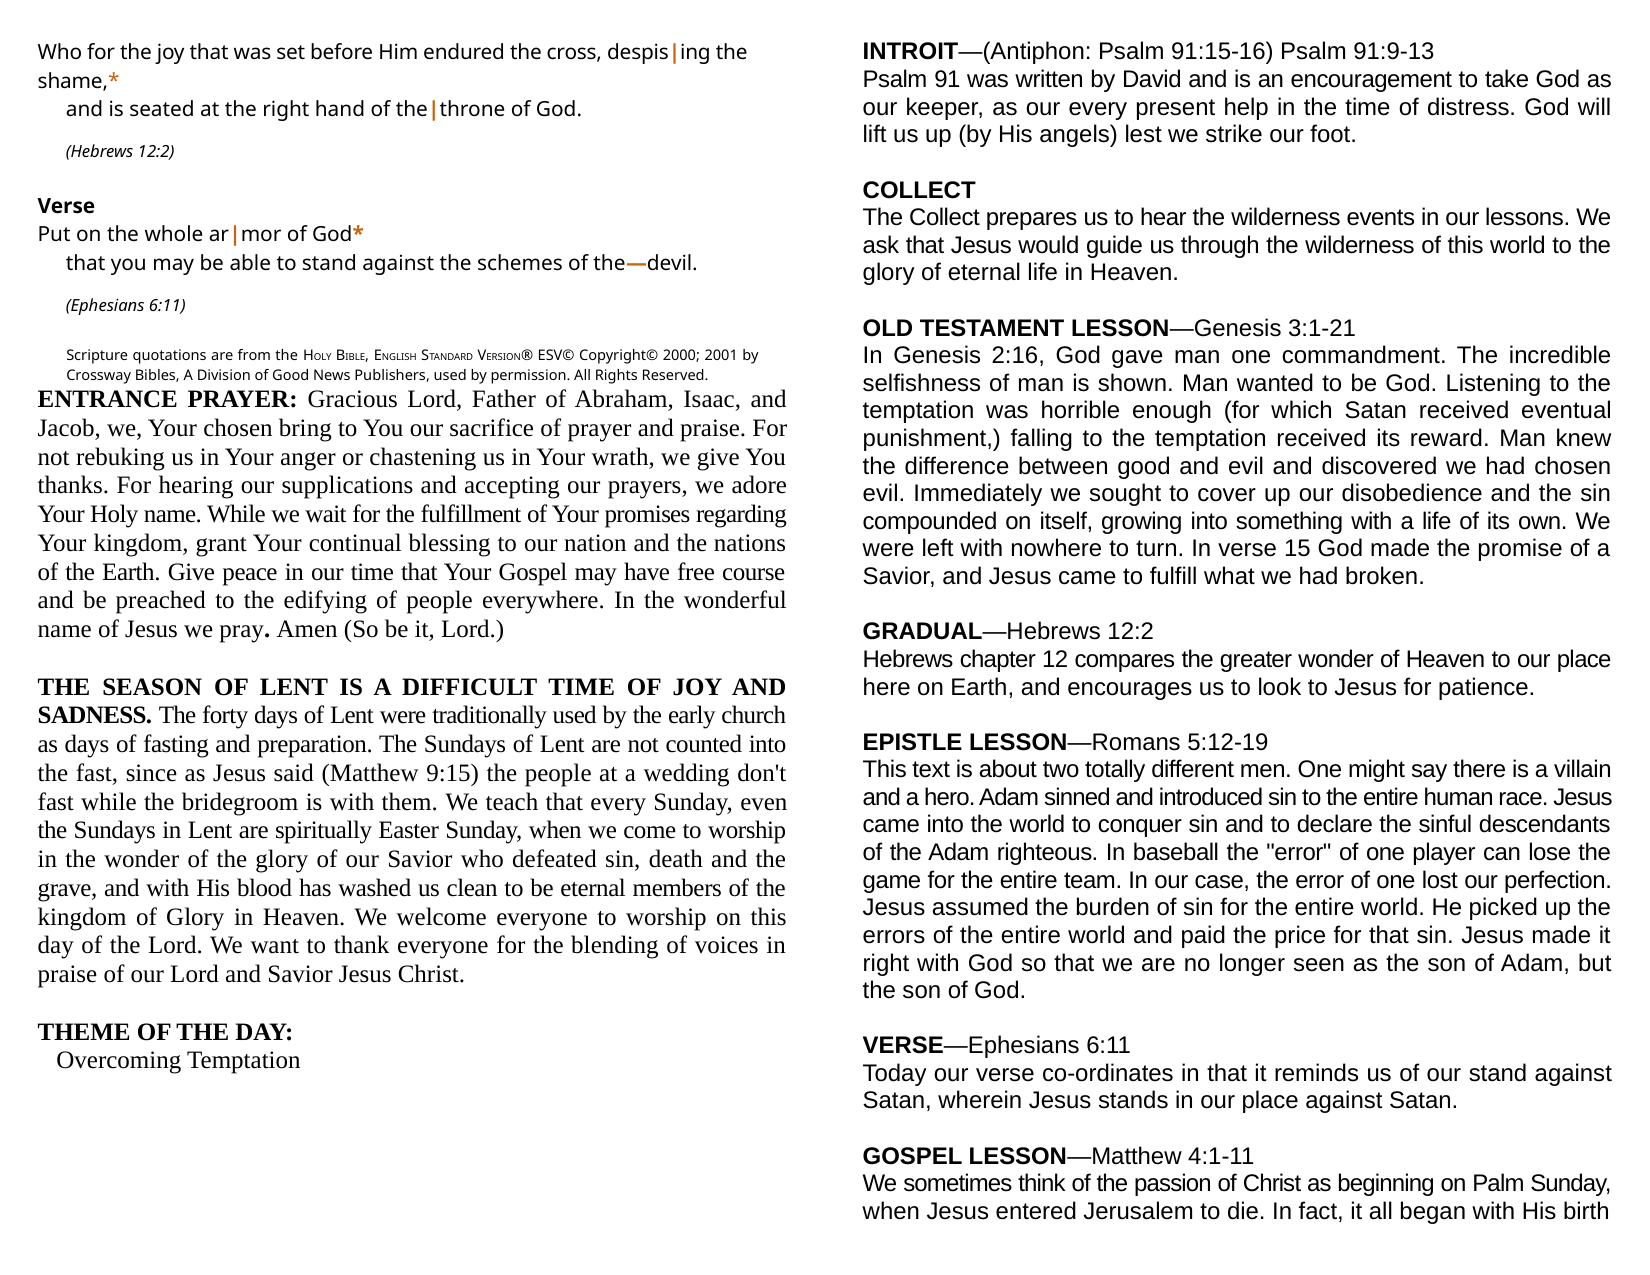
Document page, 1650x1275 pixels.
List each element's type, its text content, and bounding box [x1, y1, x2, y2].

text THEME OF THE DAY: [37, 1017, 787, 1046]
text The Collect prepares us to hear the wilderness events in our lessons. We ask that Jesus would guide us through the wilderness of this world to the glory of eternal life in Heaven. [862, 203, 1612, 286]
text In Genesis 2:16, God gave man one commandment. The incredible selfishness of man is shown. Man wanted to be God. Listening to the temptation was horrible enough (for which Satan received eventual punishment,) falling to the temptation received its reward. Man knew the difference between good and evil and discovered we had chosen evil. Immediately we sought to cover up our disobedience and the sin compounded on itself, growing into something with a life of its own. We were left with nowhere to turn. In verse 15 God made the promise of a Savior, and Jesus came to fulfill what we had broken. [862, 341, 1612, 589]
text (Hebrews 12:2) [66, 140, 787, 163]
text We sometimes think of the passion of Christ as beginning on Palm Sunday, when Jesus entered Jerusalem to die. In fact, it all began with His birth [862, 1169, 1612, 1224]
text that you may be able to stand against the schemes of the—devil. [66, 248, 787, 276]
text INTROIT—(Antiphon: Psalm 91:15-16) Psalm 91:9-13 [862, 37, 1612, 65]
text ENTRANCE PRAYER: Gracious Lord, Father of Abraham, Isaac, and Jacob, we, Your chosen bring to You our sacrifice of prayer and praise. For not rebuking us in Your anger or chastening us in Your wrath, we give You thanks. For hearing our supplications and accepting our prayers, we adore Your Holy name. While we wait for the fulfillment of Your promises regarding Your kingdom, grant Your continual blessing to our nation and the nations of the Earth. Give peace in our time that Your Gospel may have free course and be preached to the edifying of people everywhere. In the wonderful name of Jesus we pray. Amen (So be it, Lord.) [37, 384, 787, 643]
text VERSE—Ephesians 6:11 [862, 1031, 1612, 1059]
text Hebrews chapter 12 compares the greater wonder of Heaven to our place here on Earth, and encourages us to look to Jesus for patience. [862, 645, 1612, 700]
text (Ephesians 6:11) [66, 293, 787, 316]
text Scripture quotations are from the Holy Bible, English Standard Version® ESV© Copyright© 2000; 2001 by Crossway Bibles, A Division of Good News Publishers, used by permission. All Rights Reserved. [66, 344, 759, 384]
text THE SEASON OF LENT IS A DIFFICULT TIME OF JOY AND SADNESS. The forty days of Lent were traditionally used by the early church as days of fasting and preparation. The Sundays of Lent are not counted into the fast, since as Jesus said (Matthew 9:15) the people at a wedding don't fast while the bridegroom is with them. We teach that every Sunday, even the Sundays in Lent are spiritually Easter Sunday, when we come to worship in the wonder of the glory of our Savior who defeated sin, death and the grave, and with His blood has washed us clean to be eternal members of the kingdom of Glory in Heaven. We welcome everyone to worship on this day of the Lord. We want to thank everyone for the blending of voices in praise of our Lord and Savior Jesus Christ. [37, 672, 787, 988]
text Put on the whole ar|mor of God* [37, 219, 787, 248]
text EPISTLE LESSON—Romans 5:12-19 [862, 728, 1612, 755]
text Verse [37, 191, 787, 219]
text Overcoming Temptation [37, 1046, 787, 1074]
text COLLECT [862, 176, 1612, 203]
text and is seated at the right hand of the|throne of God. [66, 94, 787, 123]
text Who for the joy that was set before Him endured the cross, despis|ing the shame,* [37, 37, 787, 94]
text Psalm 91 was written by David and is an encouragement to take God as our keeper, as our every present help in the time of distress. God will lift us up (by His angels) lest we strike our foot. [862, 65, 1612, 148]
text OLD TESTAMENT LESSON—Genesis 3:1-21 [862, 313, 1612, 341]
text GOSPEL LESSON—Matthew 4:1-11 [862, 1142, 1612, 1169]
text Today our verse co-ordinates in that it reminds us of our stand against Satan, wherein Jesus stands in our place against Satan. [862, 1059, 1612, 1114]
text This text is about two totally different men. One might say there is a villain and a hero. Adam sinned and introduced sin to the entire human race. Jesus came into the world to conquer sin and to declare the sinful descendants of the Adam righteous. In baseball the "error" of one player can lose the game for the entire team. In our case, the error of one lost our perfection. Jesus assumed the burden of sin for the entire world. He picked up the errors of the entire world and paid the price for that sin. Jesus made it right with God so that we are no longer seen as the son of Adam, but the son of God. [862, 755, 1612, 1004]
text GRADUAL—Hebrews 12:2 [862, 617, 1612, 645]
